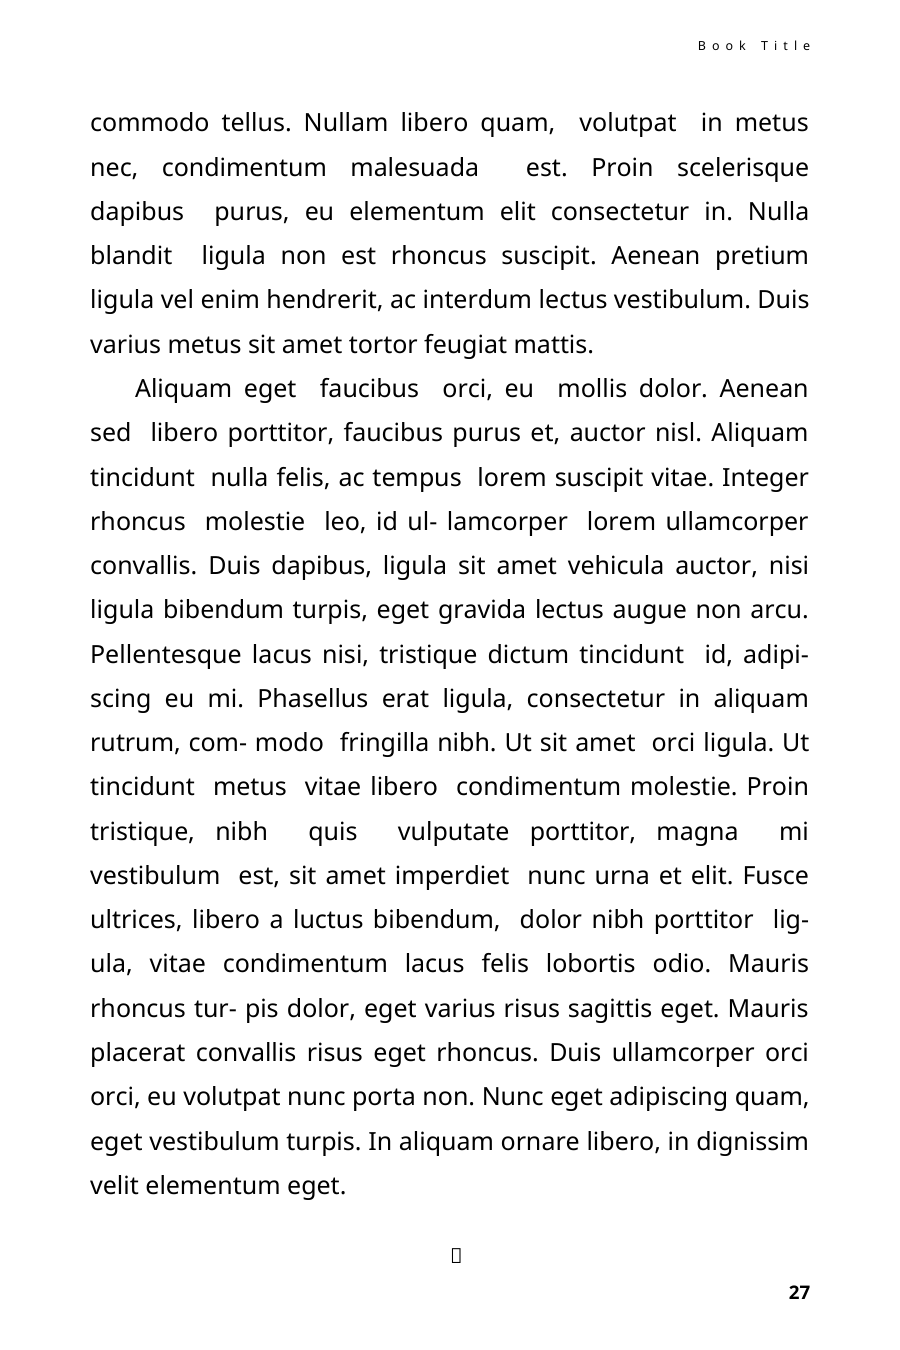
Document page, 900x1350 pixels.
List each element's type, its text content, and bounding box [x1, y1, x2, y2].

text commodo tellus. Nullam libero quam, volutpat in metus nec, condimentum malesuada est. Proin scelerisque dapibus purus, eu elementum elit consectetur in. Nulla blandit ligula non est rhoncus suscipit. Aenean pretium ligula vel enim hendrerit, ac interdum lectus vestibulum. Duis varius metus sit amet tortor feugiat mattis. [90, 105, 810, 360]
text Aliquam eget faucibus orci, eu mollis dolor. Aenean sed libero porttitor, faucibus purus et, auctor nisl. Aliquam tincidunt nulla felis, ac tempus lorem suscipit vitae. Integer rhoncus molestie leo, id ul- lamcorper lorem ullamcorper convallis. Duis dapibus, ligula sit amet vehicula auctor, nisi ligula bibendum turpis, eget gravida lectus augue non arcu. Pellentesque lacus nisi, tristique dictum tincidunt id, adipi- scing eu mi. Phasellus erat ligula, consectetur in aliquam rutrum, com- modo fringilla nibh. Ut sit amet orci ligula. Ut tincidunt metus vitae libero condimentum molestie. Proin tristique, nibh quis vulputate porttitor, magna mi vestibulum est, sit amet imperdiet nunc urna et elit. Fusce ultrices, libero a luctus bibendum, dolor nibh porttitor lig- ula, vitae condimentum lacus felis lobortis odio. Mauris rhoncus tur- pis dolor, eget varius risus sagittis eget. Mauris placerat convallis risus eget rhoncus. Duis ullamcorper orci orci, eu volutpat nunc porta non. Nunc eget adipiscing quam, eget vestibulum turpis. In aliquam ornare libero, in dignissim velit elementum eget. [90, 371, 810, 1202]
